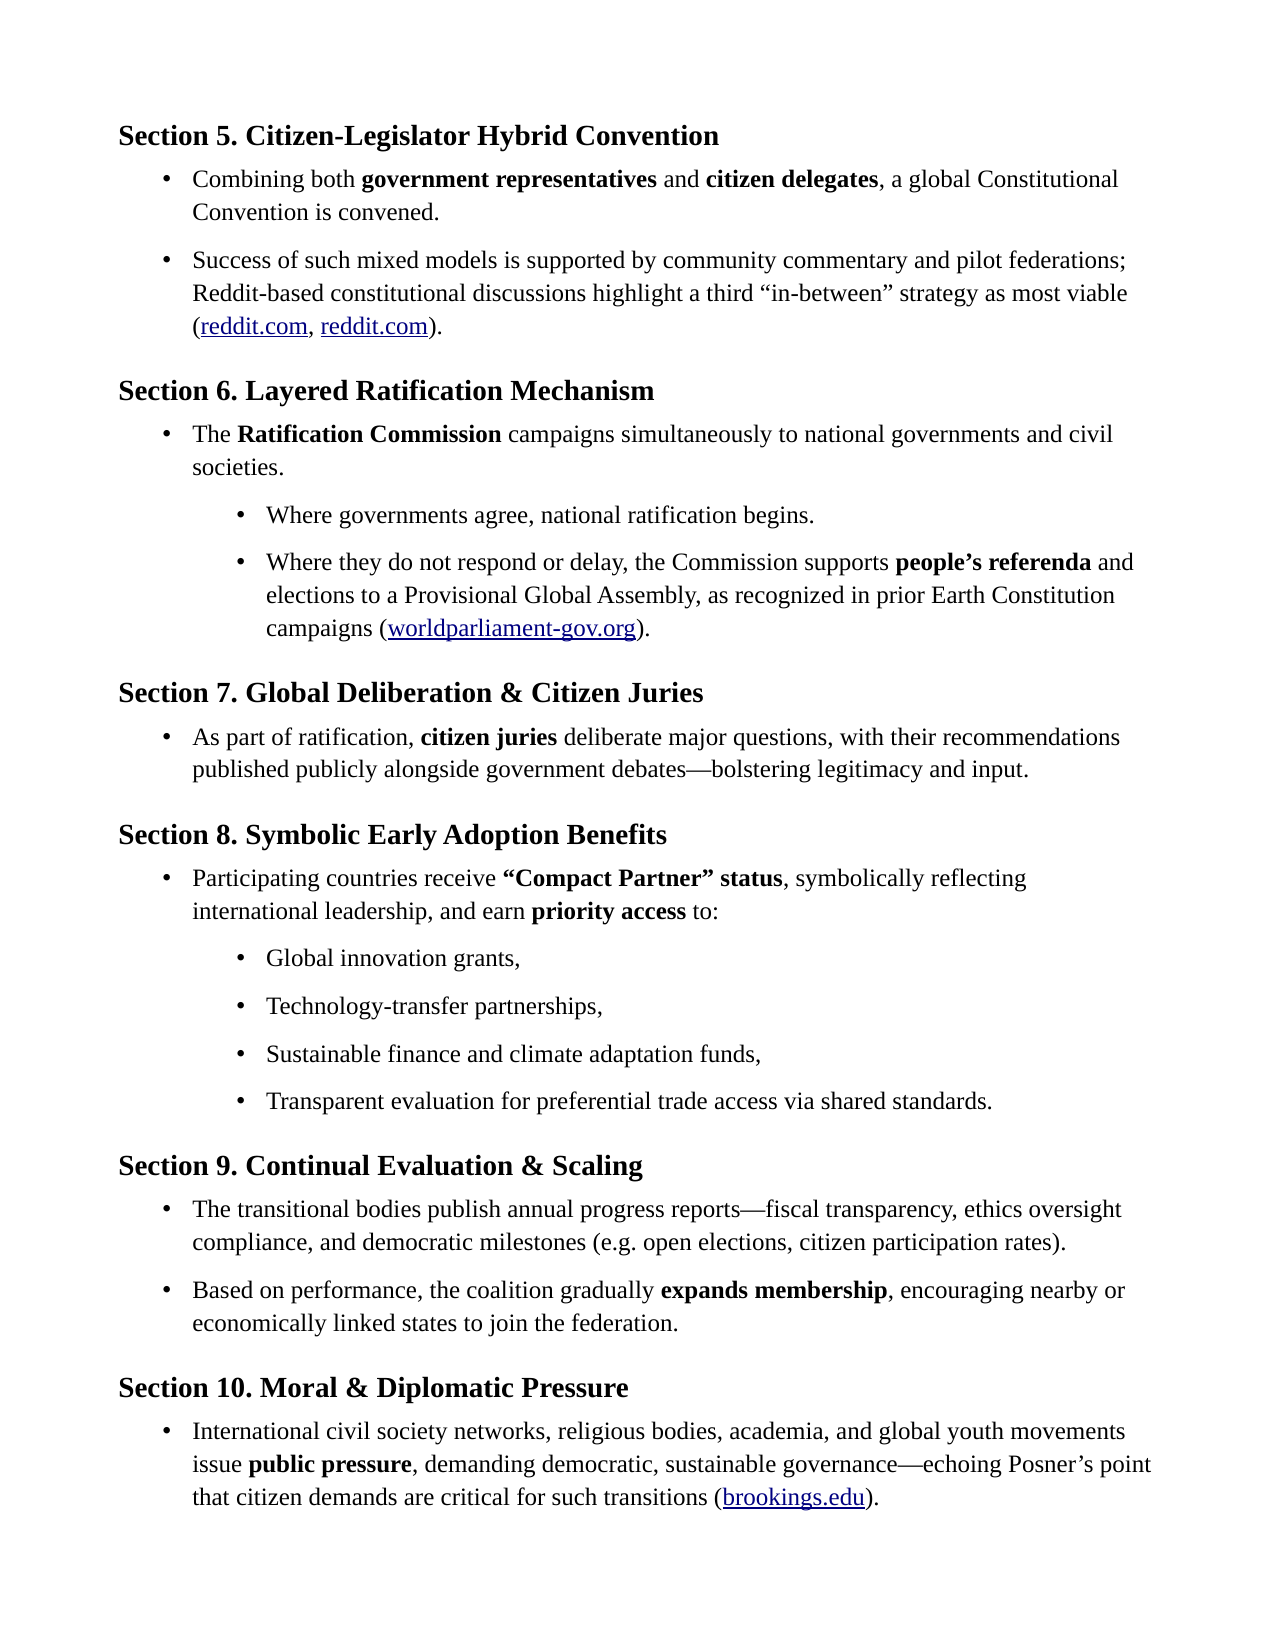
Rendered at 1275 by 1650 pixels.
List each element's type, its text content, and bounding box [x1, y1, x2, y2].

subtitle Section 9. Continual Evaluation & Scaling [118, 1148, 1157, 1182]
list The Ratification Commission campaigns simultaneously to national governments and civil societies. [162, 419, 1157, 481]
subtitle Section 8. Symbolic Early Adoption Benefits [118, 817, 1157, 850]
list Transparent evaluation for preferential trade access via shared standards. [236, 1086, 1157, 1115]
list Combining both government representatives and citizen delegates, a global Constitutional Convention is convened. [162, 164, 1157, 226]
list Success of such mixed models is supported by community commentary and pilot federations; Reddit-based constitutional discussions highlight a third “in‑between” strategy as most viable (reddit.com, reddit.com). [162, 245, 1157, 339]
subtitle Section 5. Citizen-Legislator Hybrid Convention [118, 118, 1157, 152]
list Technology-transfer partnerships, [236, 991, 1157, 1020]
list International civil society networks, religious bodies, academia, and global youth movements issue public pressure, demanding democratic, sustainable governance—echoing Posner’s point that citizen demands are critical for such transitions (brookings.edu). [162, 1416, 1157, 1511]
list Based on performance, the coalition gradually expands membership, encouraging nearby or economically linked states to join the federation. [162, 1275, 1157, 1337]
list Sustainable finance and climate adaptation funds, [236, 1039, 1157, 1067]
subtitle Section 10. Moral & Diplomatic Pressure [118, 1370, 1157, 1404]
subtitle Section 6. Layered Ratification Mechanism [118, 373, 1157, 407]
list Where they do not respond or delay, the Commission supports people’s referenda and elections to a Provisional Global Assembly, as recognized in prior Earth Constitution campaigns (worldparliament-gov.org). [236, 547, 1157, 642]
list As part of ratification, citizen juries deliberate major questions, with their recommendations published publicly alongside government debates—bolstering legitimacy and input. [162, 722, 1157, 783]
subtitle Section 7. Global Deliberation & Citizen Juries [118, 676, 1157, 709]
list Global innovation grants, [236, 943, 1157, 972]
list Participating countries receive “Compact Partner” status, symbolically reflecting international leadership, and earn priority access to: [162, 863, 1157, 924]
list The transitional bodies publish annual progress reports—fiscal transparency, ethics oversight compliance, and democratic milestones (e.g. open elections, citizen participation rates). [162, 1194, 1157, 1256]
list Where governments agree, national ratification begins. [236, 500, 1157, 528]
